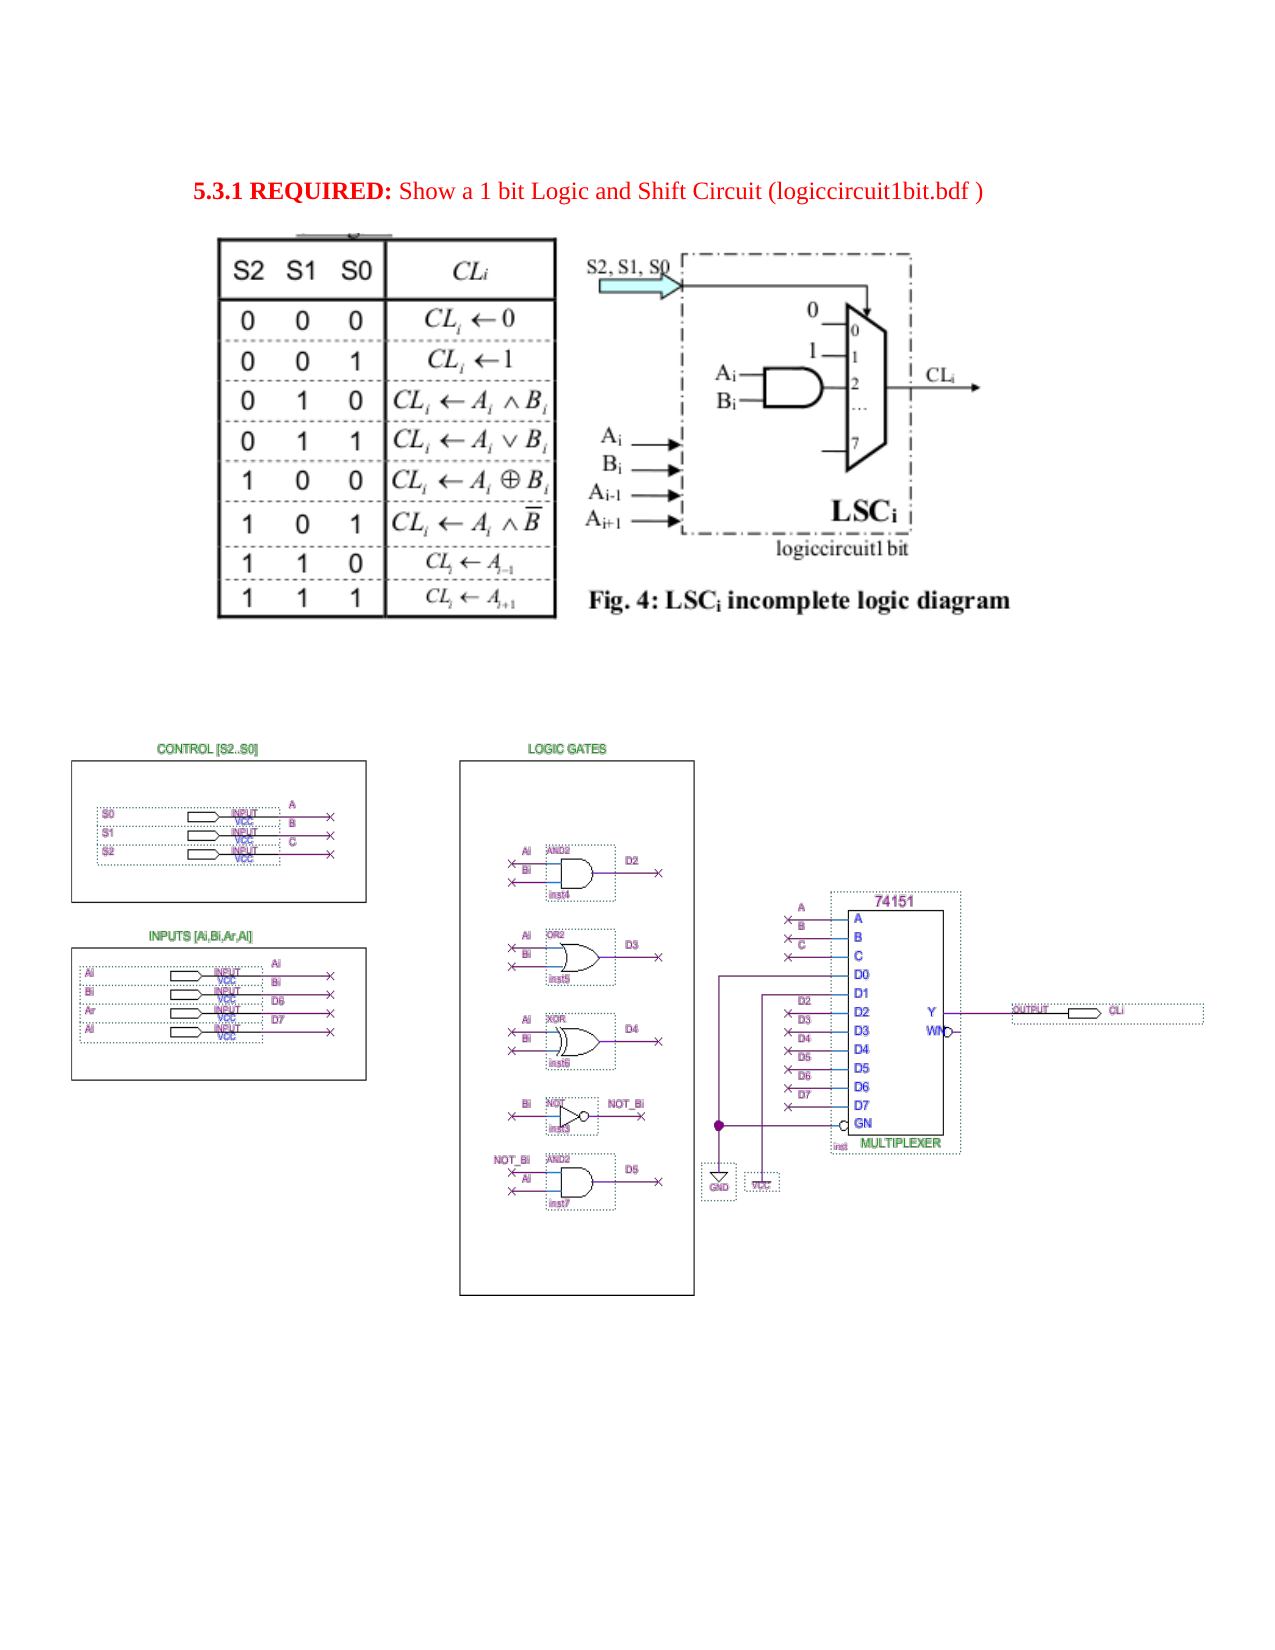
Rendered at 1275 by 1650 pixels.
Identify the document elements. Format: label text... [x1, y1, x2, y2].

picture [197, 233, 1078, 623]
list 5.3.1 REQUIRED: Show a 1 bit Logic and Shift Circuit (logiccircuit1bit.bdf ) [156, 176, 1157, 205]
picture [71, 737, 1204, 1296]
